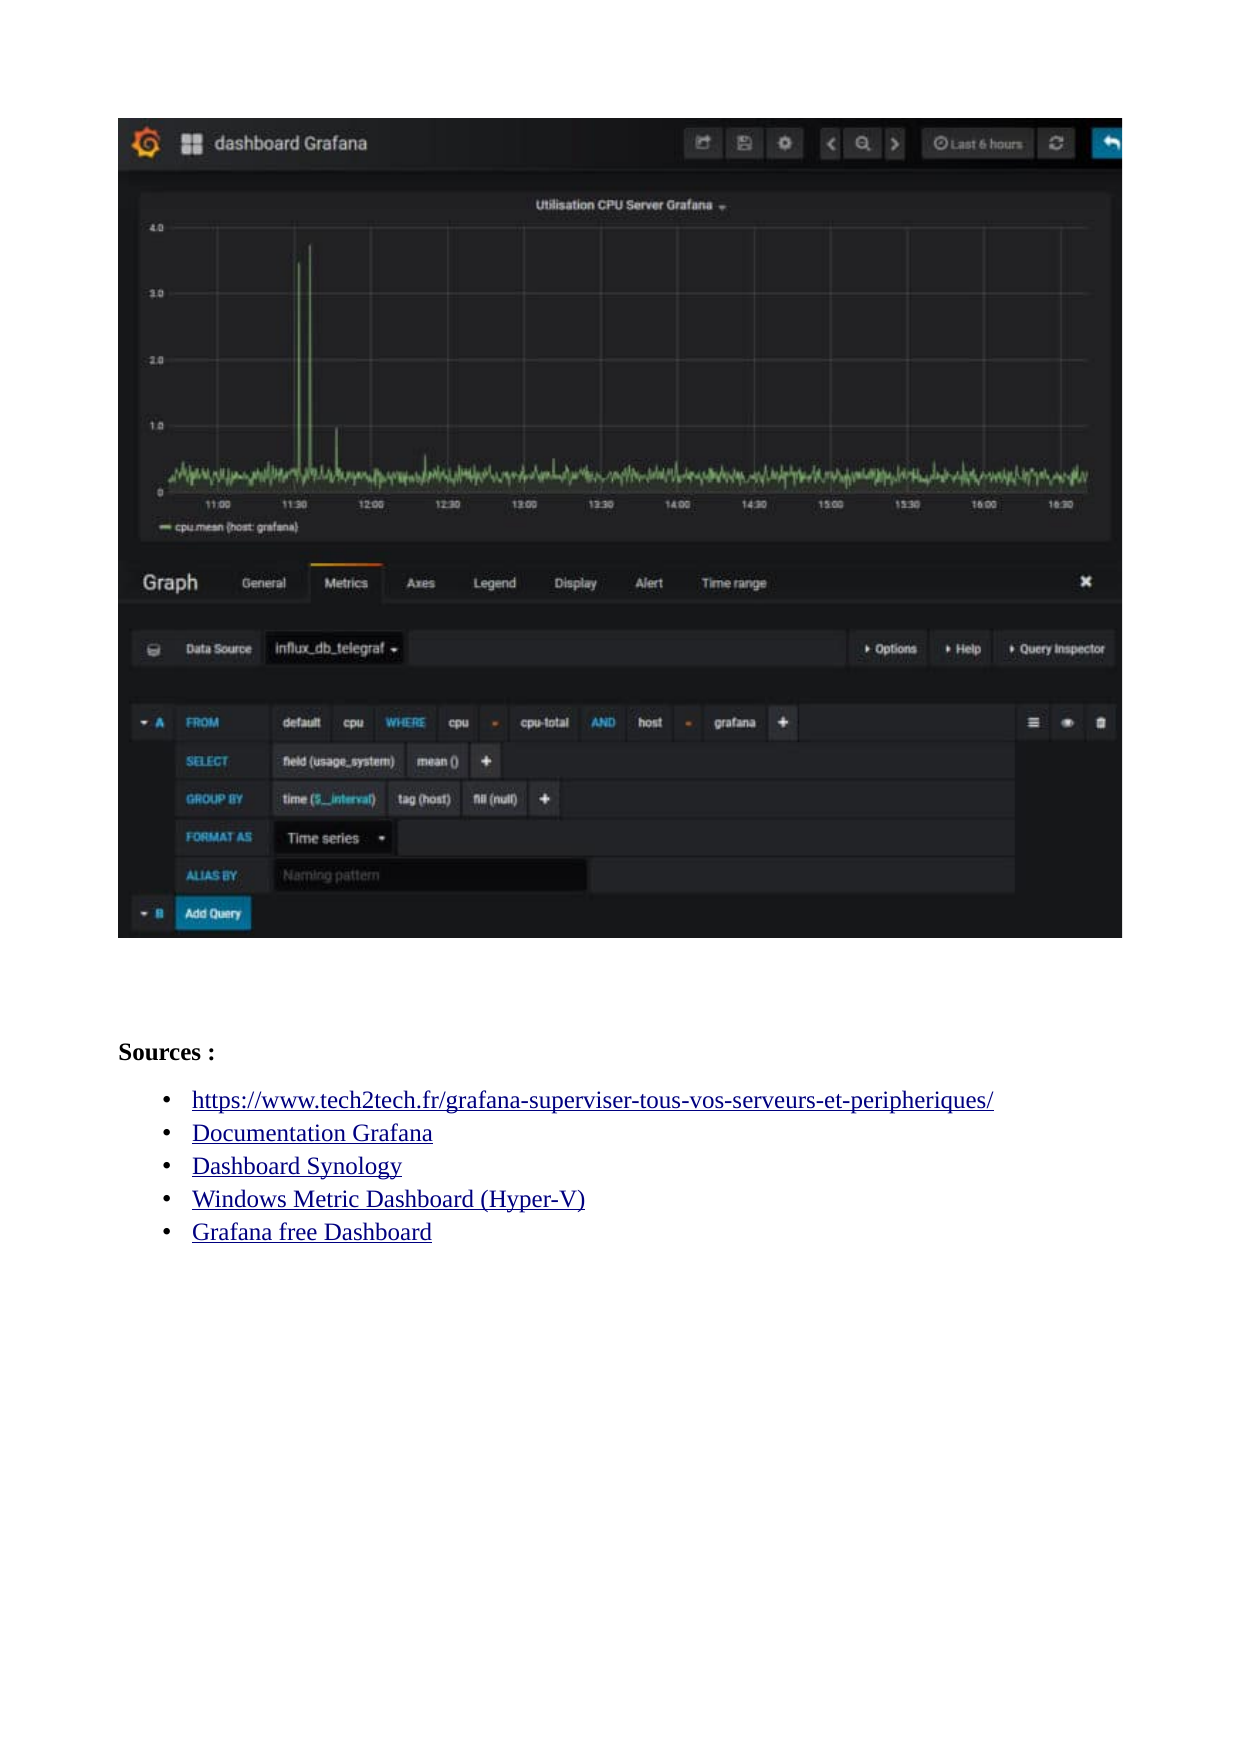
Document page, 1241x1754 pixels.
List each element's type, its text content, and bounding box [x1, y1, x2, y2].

picture [1103, 135, 1123, 150]
list https://www.tech2tech.fr/grafana-superviser-tous-vos-serveurs-et-peripheriques/ [162, 1085, 1122, 1113]
picture [118, 118, 1123, 938]
text Sources : [118, 1037, 1122, 1066]
list Documentation Grafana [162, 1118, 1122, 1147]
list Dashboard Synology [162, 1151, 1122, 1179]
list Grafana free Dashboard [162, 1217, 1122, 1246]
list Windows Metric Dashboard (Hyper-V) [162, 1184, 1122, 1213]
